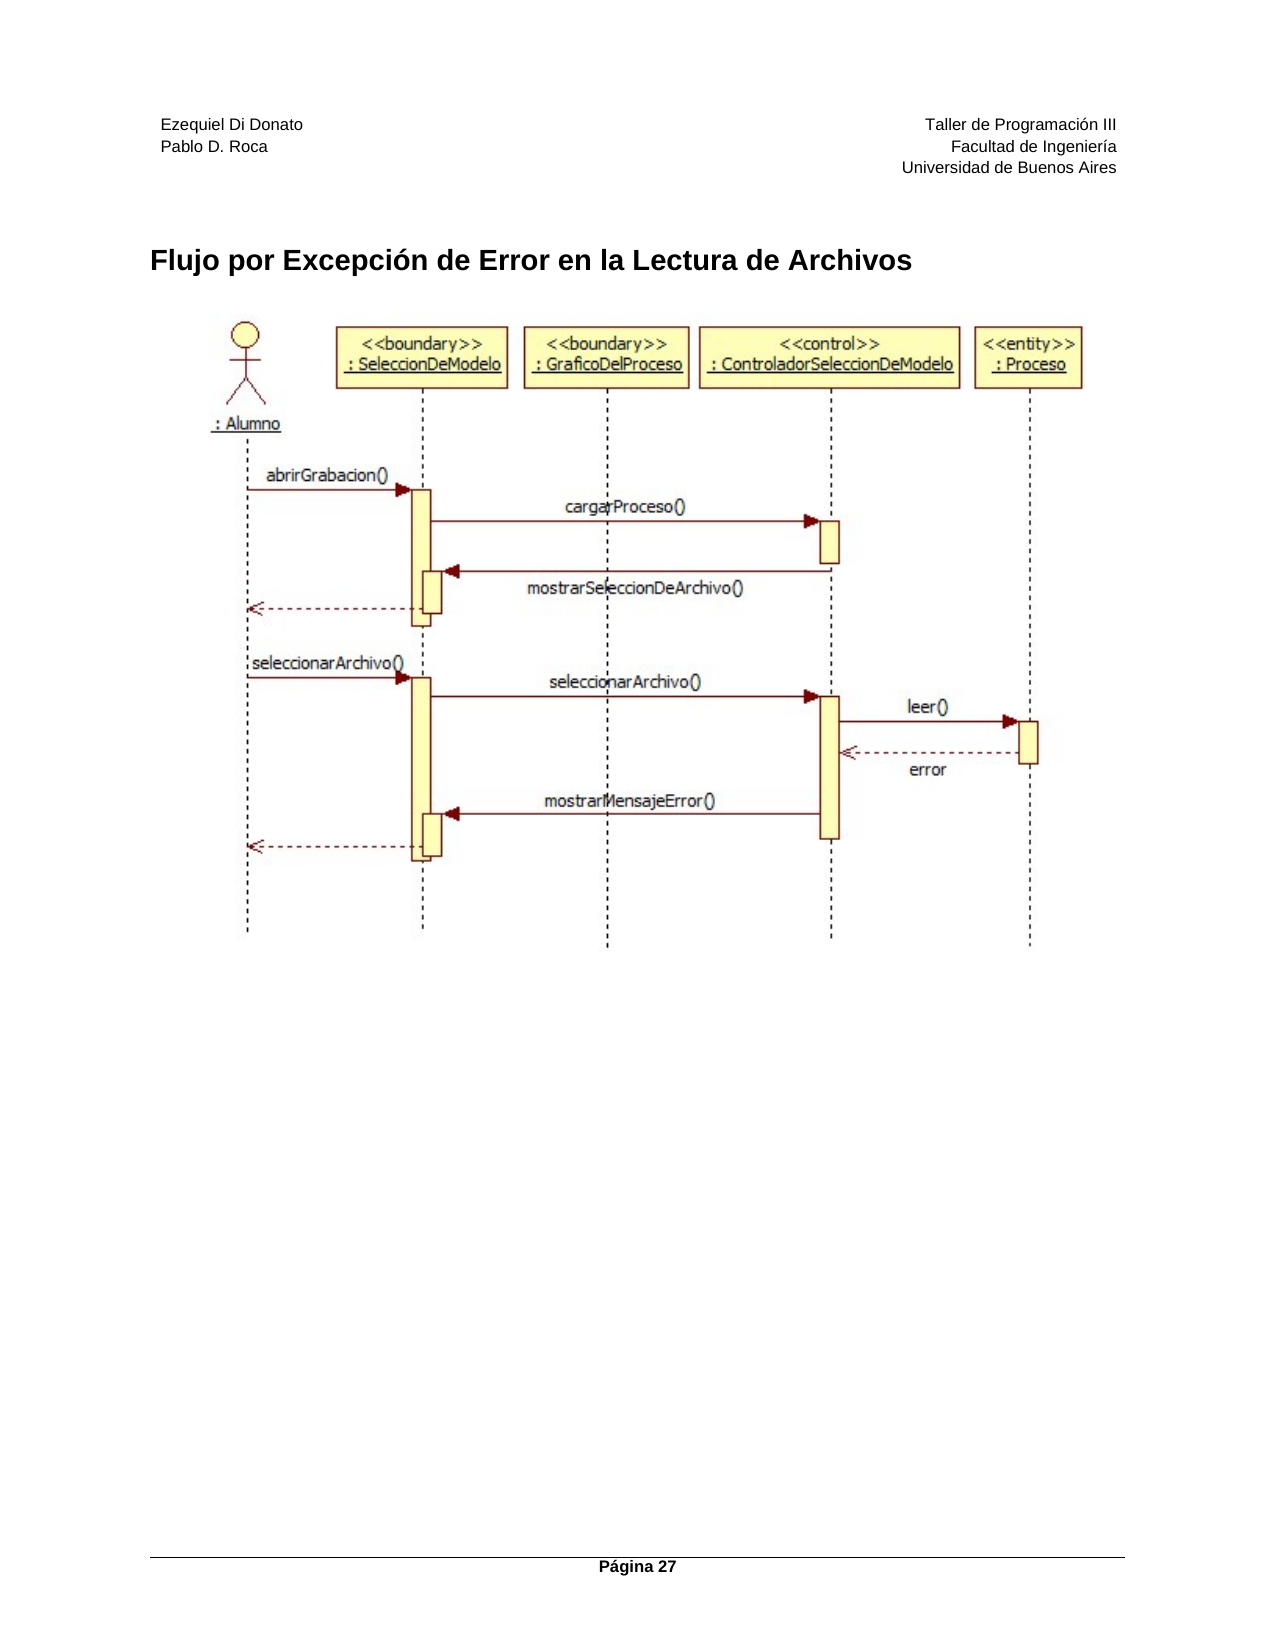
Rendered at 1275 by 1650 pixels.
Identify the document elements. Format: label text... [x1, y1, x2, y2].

subtitle Flujo por Excepción de Error en la Lectura de Archivos [150, 244, 1125, 277]
picture [161, 290, 1114, 984]
